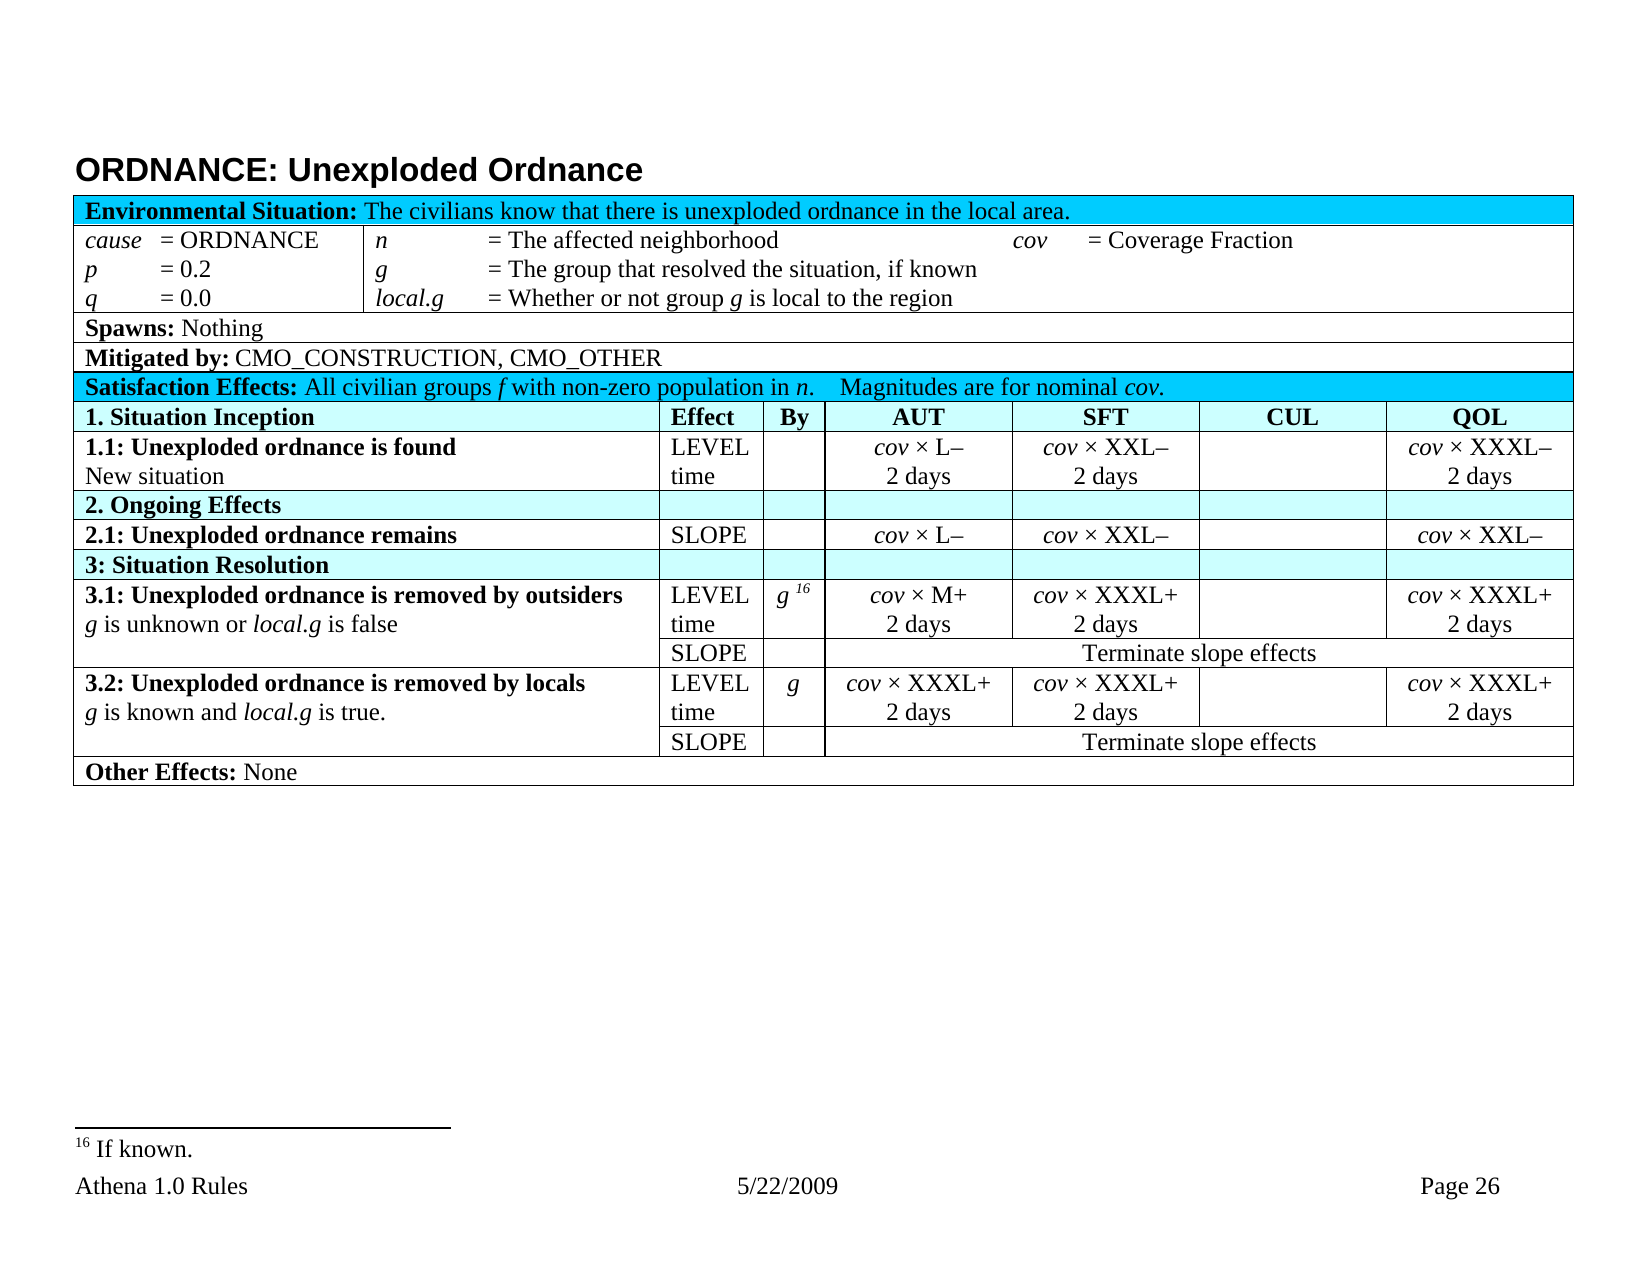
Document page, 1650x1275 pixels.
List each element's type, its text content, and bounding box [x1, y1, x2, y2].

table_cell cov × XXXL+ 2 days [1387, 668, 1573, 726]
table_cell [764, 520, 824, 549]
table_cell CUL [1200, 402, 1386, 431]
table_cell SLOPE [660, 520, 763, 549]
table_cell [826, 491, 1012, 519]
table_cell cov × XXXL+ 2 days [1013, 668, 1199, 726]
table_cell [1200, 520, 1386, 549]
table_cell By [764, 402, 824, 431]
table_cell [1200, 491, 1386, 519]
table_cell SFT [1013, 402, 1199, 431]
table_cell SLOPE [660, 639, 763, 667]
table_cell QOL [1387, 402, 1573, 431]
table_cell cause = ORDNANCE p = 0.2 q = 0.0 [74, 226, 363, 312]
table_cell [764, 727, 824, 756]
table_cell [764, 550, 824, 579]
table_cell 3: Situation Resolution [74, 550, 659, 579]
table_cell [826, 550, 1012, 579]
table_cell [764, 639, 824, 667]
table_cell cov × XXXL– 2 days [1387, 432, 1573, 489]
table_cell cov × XXL– [1013, 520, 1199, 549]
table_cell Effect [660, 402, 763, 431]
table_cell 3.1: Unexploded ordnance is removed by outsiders g is unknown or local.g is false [74, 580, 659, 667]
table_cell [1200, 550, 1386, 579]
table_cell n = The affected neighborhood cov = Coverage Fraction g = The group that resolved the situation, if known local.g = Whether or not group g is local to the region [364, 226, 1573, 312]
table_cell [1387, 550, 1573, 579]
table_cell cov × XXXL+ 2 days [1013, 580, 1199, 637]
table_cell LEVEL time [660, 668, 763, 726]
table_cell [660, 550, 763, 579]
table_cell LEVEL time [660, 432, 763, 489]
table_cell cov × XXXL+ 2 days [1387, 580, 1573, 637]
table_cell [1200, 432, 1386, 489]
table_cell LEVEL time [660, 580, 763, 637]
text ORDNANCE: Unexploded Ordnance [75, 150, 1575, 188]
table_cell [1013, 491, 1199, 519]
table_cell Terminate slope effects [826, 639, 1573, 667]
table_cell 1.1: Unexploded ordnance is found New situation [74, 432, 659, 489]
table_cell Spawns: Nothing [74, 313, 1573, 342]
table_header Environmental Situation: The civilians know that there is unexploded ordnance in the local area. [74, 196, 1573, 224]
table_cell cov × L– 2 days [826, 432, 1012, 489]
table_cell Terminate slope effects [826, 727, 1573, 756]
table_cell g [764, 580, 824, 637]
table_cell Other Effects: None [74, 757, 1573, 785]
table_cell 2.1: Unexploded ordnance remains [74, 520, 659, 549]
table_cell [1387, 491, 1573, 519]
table_cell cov × XXXL+ 2 days [826, 668, 1012, 726]
table_cell SLOPE [660, 727, 763, 756]
table_cell Mitigated by: CMO_CONSTRUCTION, CMO_OTHER [74, 343, 1573, 371]
table_cell 3.2: Unexploded ordnance is removed by locals g is known and local.g is true. [74, 668, 659, 756]
table_cell [764, 491, 824, 519]
table_cell AUT [826, 402, 1012, 431]
table_cell g [764, 668, 824, 726]
table_cell cov × XXL– 2 days [1013, 432, 1199, 489]
table_cell Satisfaction Effects: All civilian groups f with non-zero population in n. Magnitudes are for nominal cov. [74, 373, 1573, 401]
table_cell cov × L– [826, 520, 1012, 549]
table_cell [764, 432, 824, 489]
table_cell cov × XXL– [1387, 520, 1573, 549]
table_cell 1. Situation Inception [74, 402, 659, 431]
table_cell 2. Ongoing Effects [74, 491, 659, 519]
table_cell [1200, 580, 1386, 637]
table_cell [1013, 550, 1199, 579]
table_cell [660, 491, 763, 519]
table_cell cov × M+ 2 days [826, 580, 1012, 637]
table_cell [1200, 668, 1386, 726]
